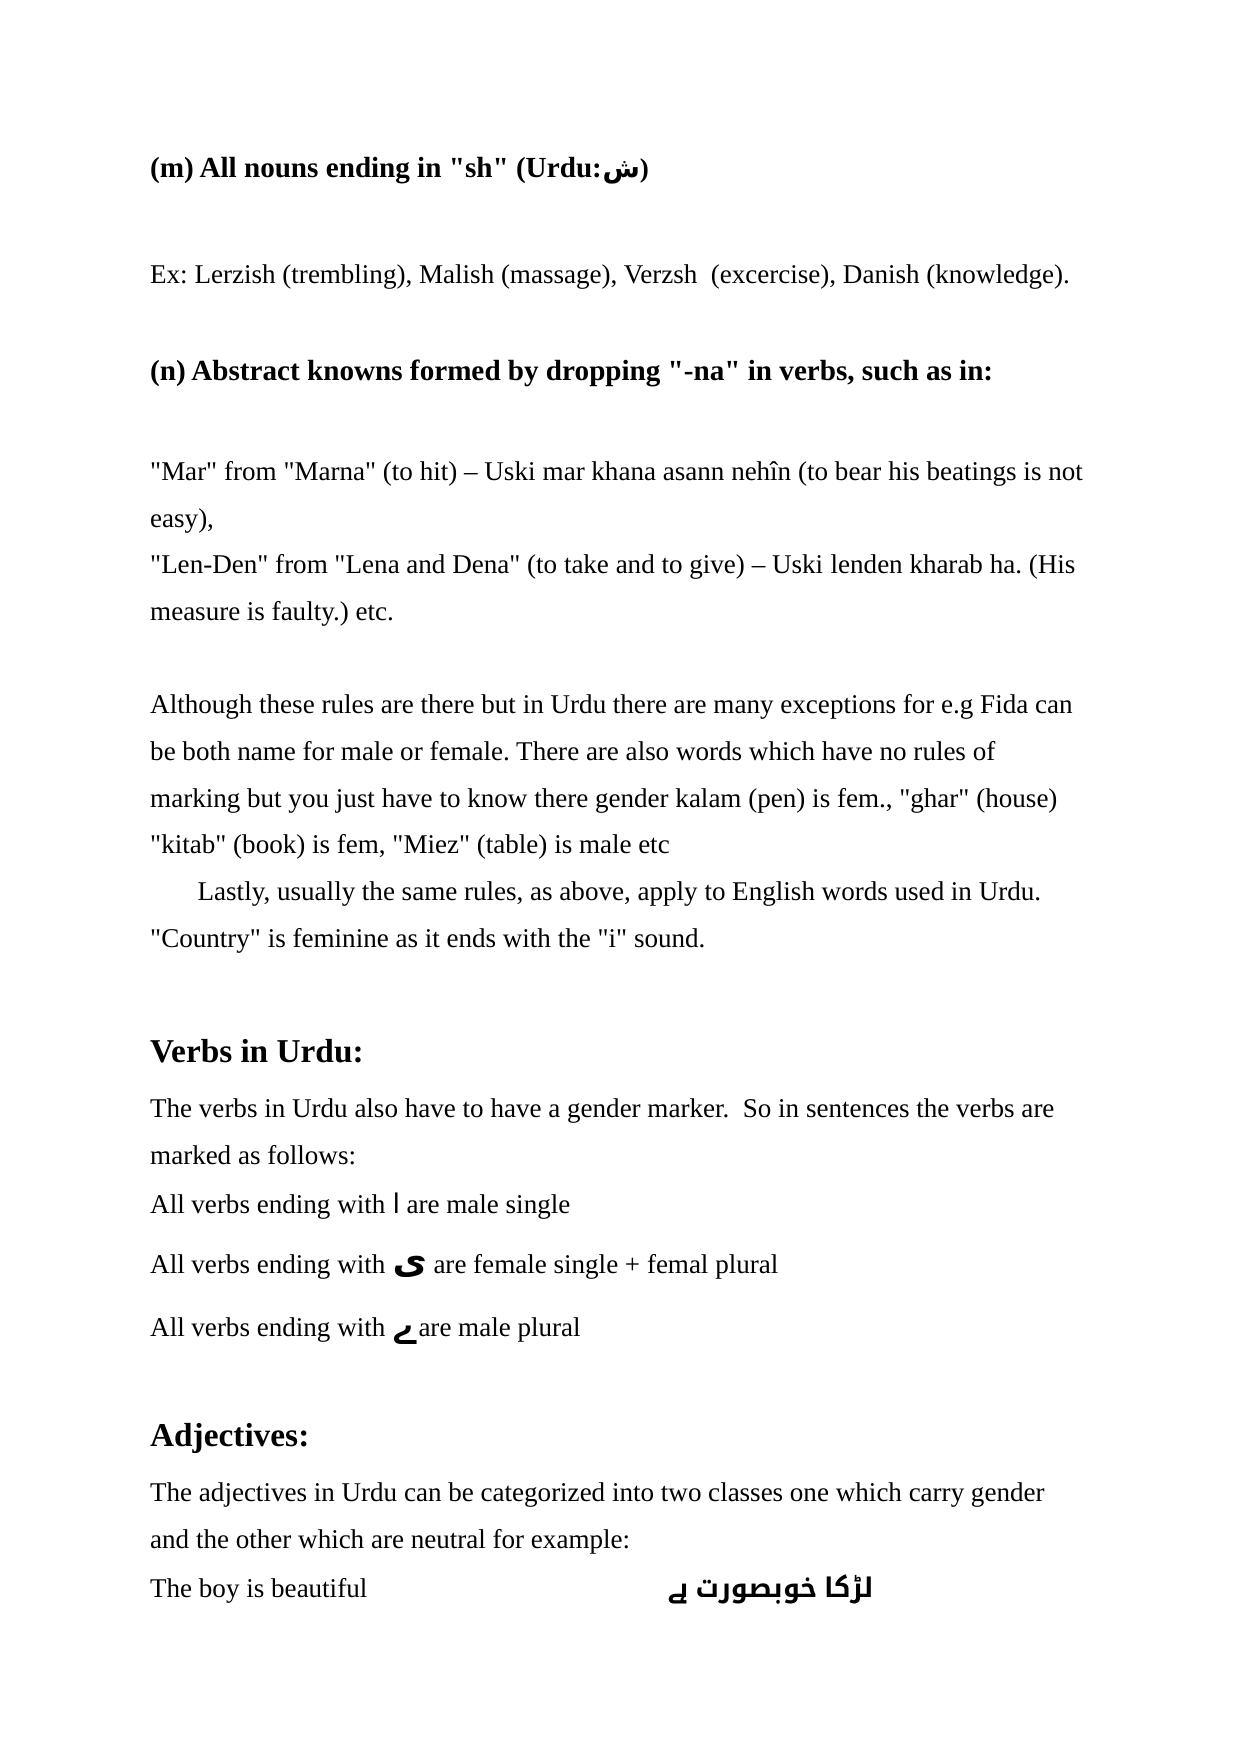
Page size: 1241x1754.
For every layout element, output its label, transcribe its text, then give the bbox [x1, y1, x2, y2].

text The verbs in Urdu also have to have a gender marker. So in sentences the verbs are marked as follows: [150, 1092, 1084, 1170]
text The boy is beautiful لڑکا خوبصورت ہے [150, 1572, 1084, 1603]
text "Mar" from "Marna" (to hit) – Uski mar khana asann nehîn (to bear his beatings is not easy), "Len-Den" from "Lena and Dena" (to take and to give) – Uski lenden kharab ha. (His measure is faulty.) etc. Although these rules are there but in Urdu there are many exceptions for e.g Fida can be both name for male or female. There are also words which have no rules of marking but you just have to know there gender kalam (pen) is fem., "ghar" (house) "kitab" (book) is fem, "Miez" (table) is male etc Lastly, usually the same rules, as above, apply to English words used in Urdu. "Country" is feminine as it ends with the "i" sound. [150, 406, 1090, 953]
text The adjectives in Urdu can be categorized into two classes one which carry gender and the other which are neutral for example: [150, 1476, 1084, 1554]
text All verbs ending with ے are male plural [150, 1306, 1084, 1344]
text Adjectives: [150, 1416, 1084, 1454]
text Verbs in Urdu: [150, 1032, 1084, 1070]
text All verbs ending with ا are male single [150, 1188, 1084, 1219]
text (m) All nouns ending in "sh" (Urdu:ش) [150, 150, 1090, 237]
text All verbs ending with ی are female single + femal plural [150, 1238, 1084, 1281]
text Ex: Lerzish (trembling), Malish (massage), Verzsh (excercise), Danish (knowledge). (n) Abstract knowns formed by dropping "-na" in verbs, such as in: [150, 258, 1090, 386]
